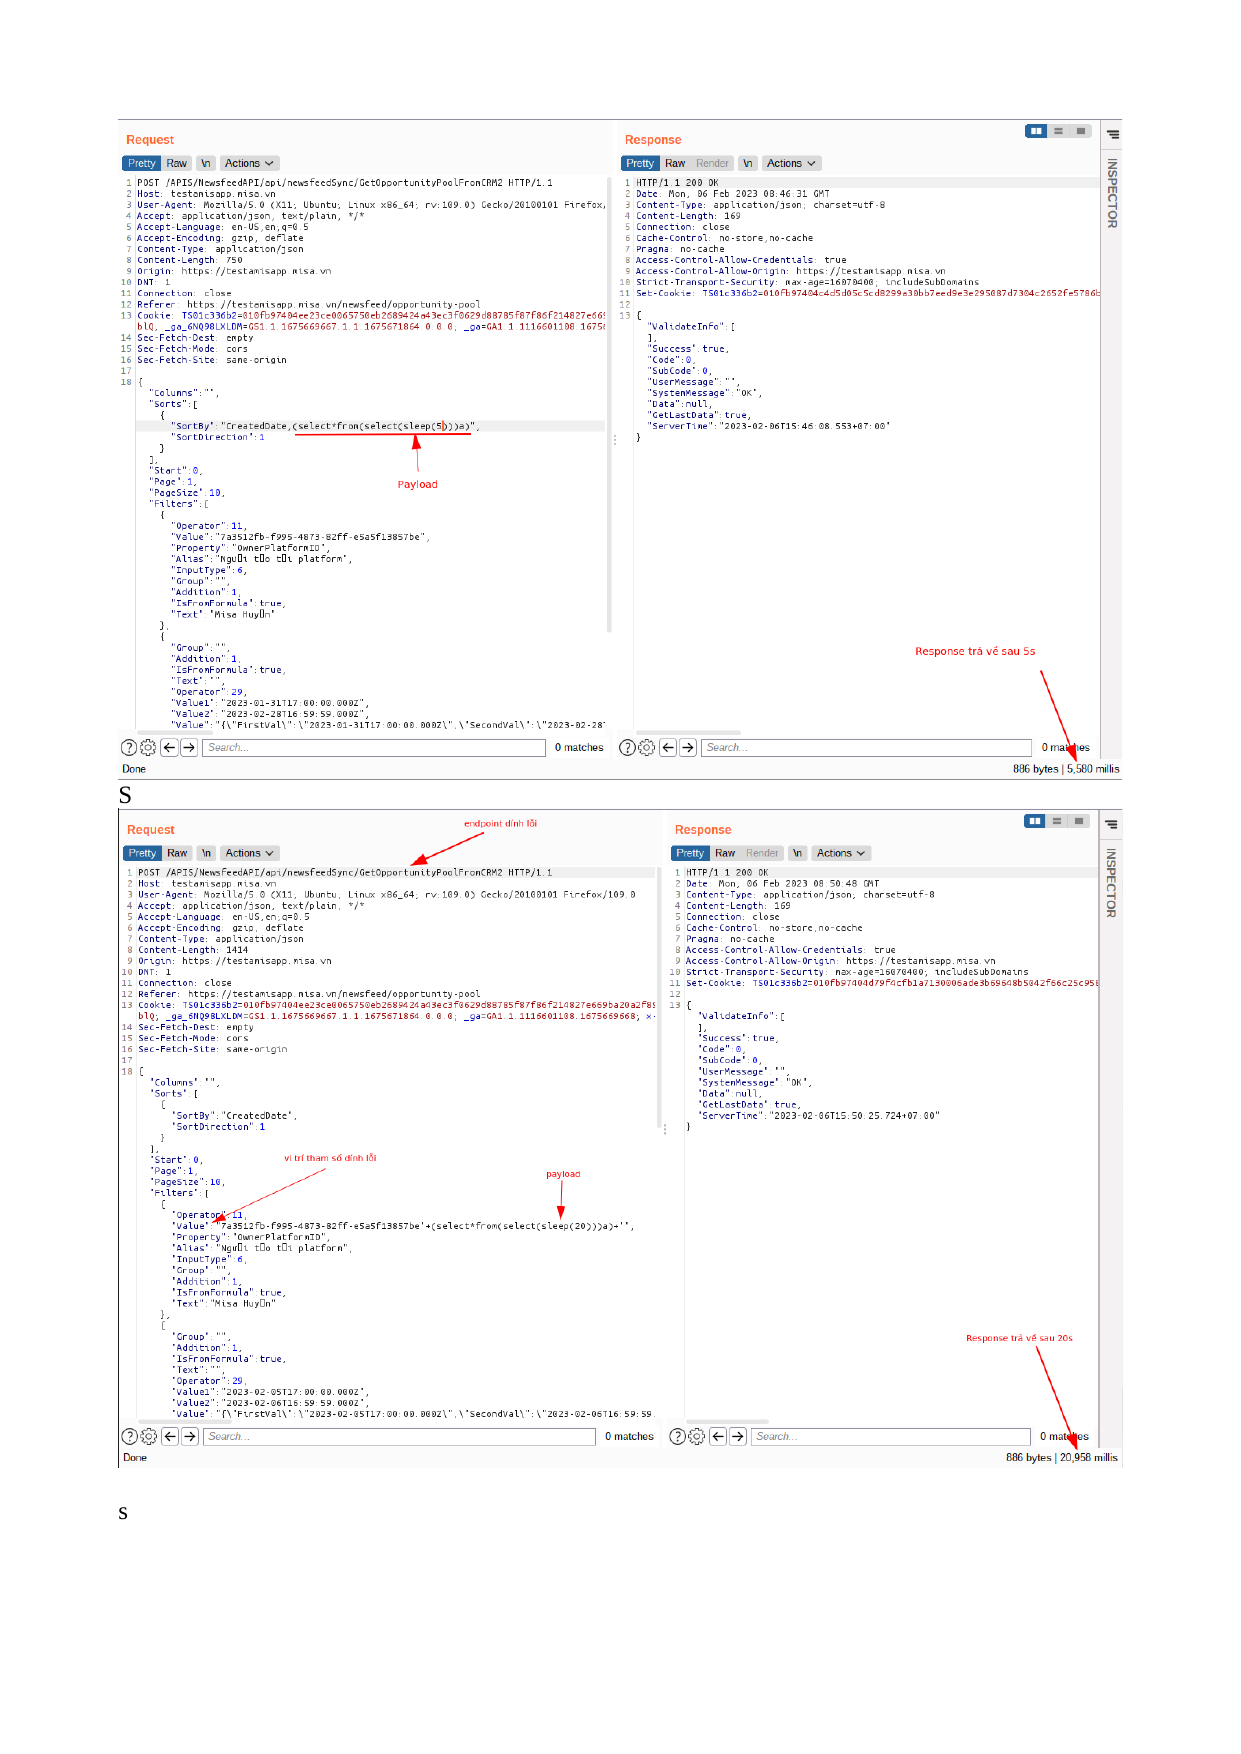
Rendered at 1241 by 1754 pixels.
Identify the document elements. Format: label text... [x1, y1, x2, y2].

text S [118, 780, 1122, 808]
picture [118, 118, 1123, 780]
picture [118, 808, 1123, 1468]
text s [118, 1496, 1122, 1525]
